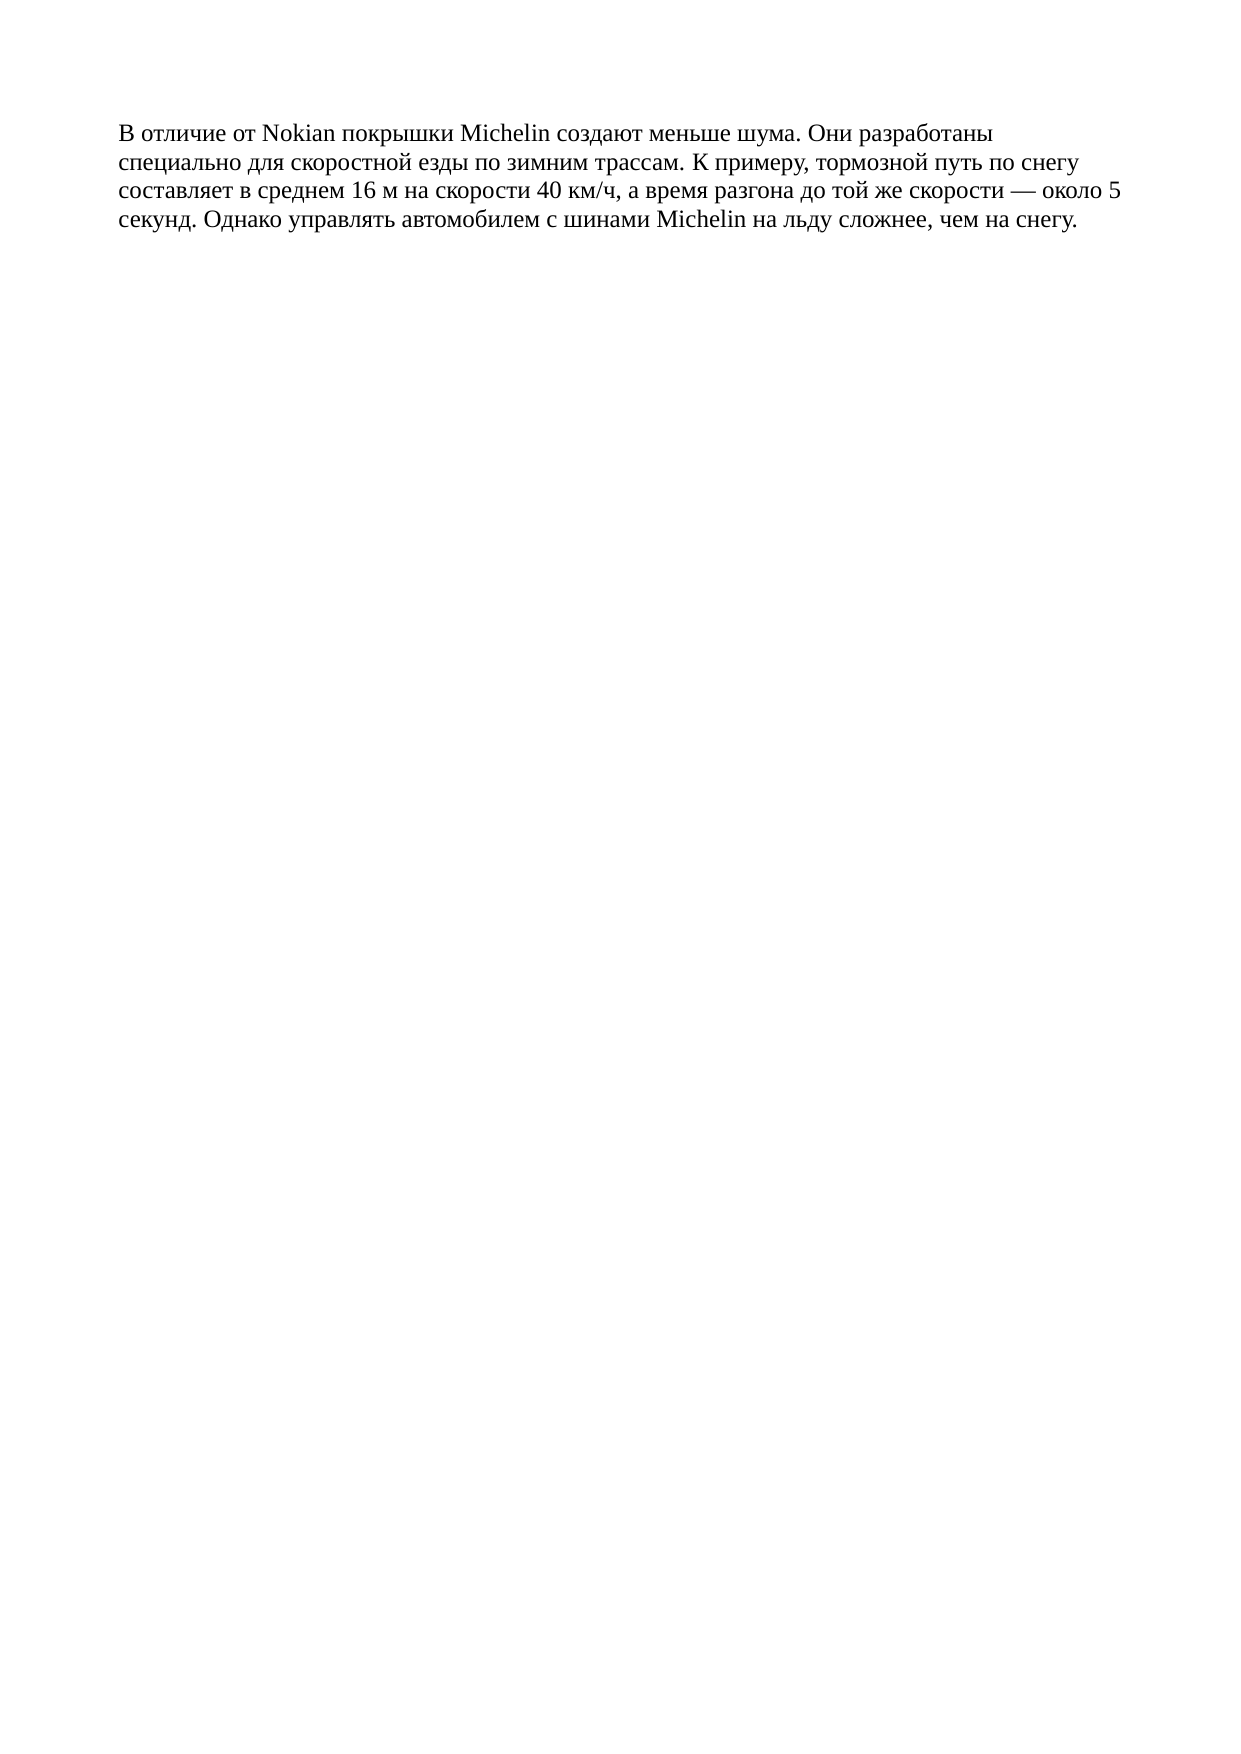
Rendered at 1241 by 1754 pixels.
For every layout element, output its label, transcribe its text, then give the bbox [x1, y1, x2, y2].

text В отличие от Nokian покрышки Michelin создают меньше шума. Они разработаны специально для скоростной езды по зимним трассам. К примеру, тормозной путь по снегу составляет в среднем 16 м на скорости 40 км/ч, а время разгона до той же скорости — около 5 секунд. Однако управлять автомобилем с шинами Michelin на льду сложнее, чем на снегу. [118, 118, 1122, 233]
